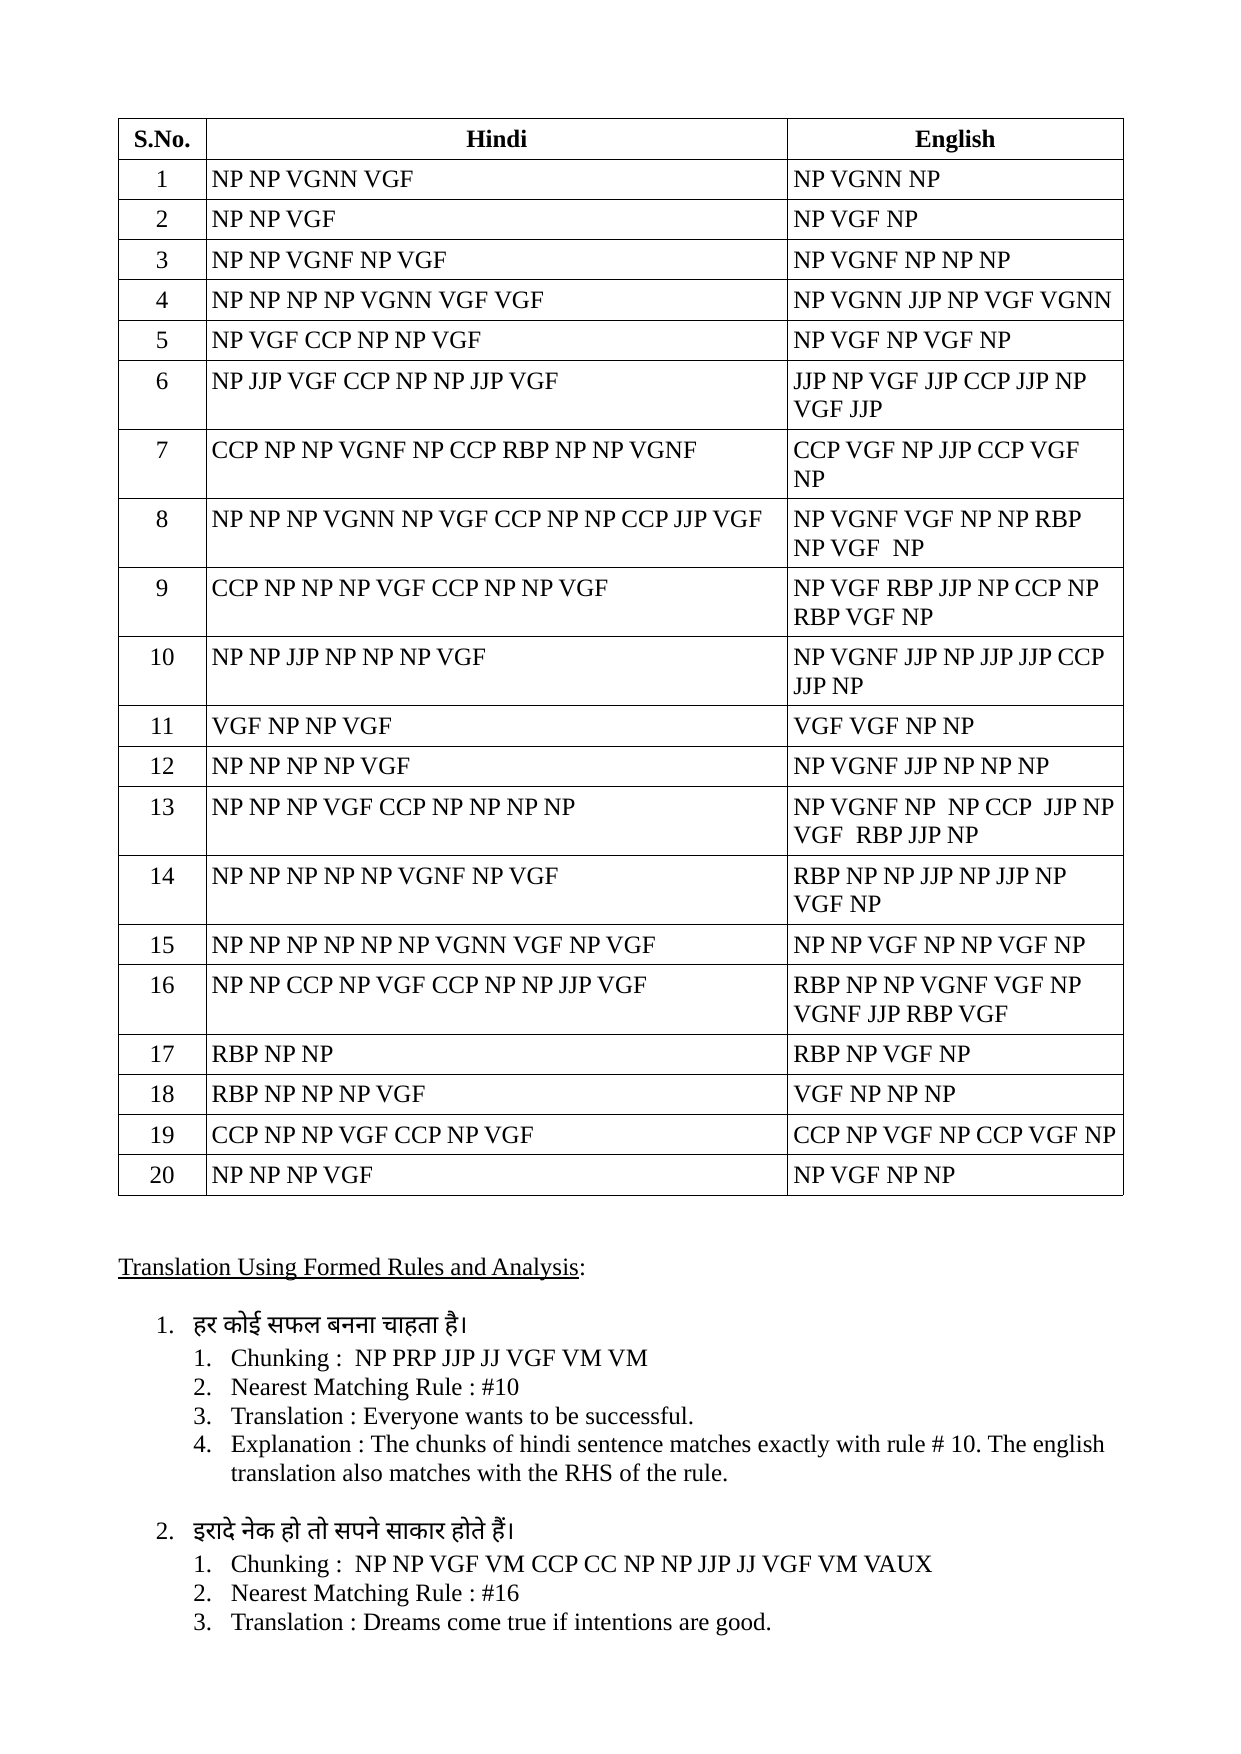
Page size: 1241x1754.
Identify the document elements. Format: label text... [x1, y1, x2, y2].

table_cell CCP VGF NP JJP CCP VGF NP [788, 430, 1123, 498]
table_cell NP NP VGF [207, 200, 787, 239]
table_cell 17 [119, 1035, 206, 1074]
table_cell RBP NP NP NP VGF [207, 1075, 787, 1114]
list Chunking : NP NP VGF VM CCP CC NP NP JJP JJ VGF VM VAUX [193, 1549, 1122, 1578]
table_cell NP VGF NP [788, 200, 1123, 239]
table_cell VGF NP NP VGF [207, 706, 787, 746]
table_cell 19 [119, 1115, 206, 1154]
table_cell 7 [119, 430, 206, 498]
list Translation : Dreams come true if intentions are good. [193, 1607, 1122, 1636]
table_cell 3 [119, 240, 206, 279]
table_cell 15 [119, 925, 206, 964]
table_cell CCP NP VGF NP CCP VGF NP [788, 1115, 1123, 1154]
text Translation Using Formed Rules and Analysis: [118, 1252, 1122, 1281]
table_cell CCP NP NP VGF CCP NP VGF [207, 1115, 787, 1154]
table_cell 14 [119, 856, 206, 924]
table_cell RBP NP NP [207, 1035, 787, 1074]
table_cell NP VGNN NP [788, 160, 1123, 199]
table_cell 20 [119, 1155, 206, 1195]
table_cell CCP NP NP NP VGF CCP NP NP VGF [207, 568, 787, 636]
table_cell 2 [119, 200, 206, 239]
table_cell NP NP NP VGF [207, 1155, 787, 1195]
table_cell 1 [119, 160, 206, 199]
table_cell NP VGF NP NP [788, 1155, 1123, 1195]
table_cell NP VGF NP VGF NP [788, 321, 1123, 360]
table_header English [788, 119, 1123, 158]
table_cell NP NP NP NP NP VGNF NP VGF [207, 856, 787, 924]
table_cell 12 [119, 747, 206, 786]
table_cell VGF VGF NP NP [788, 706, 1123, 746]
list Translation : Everyone wants to be successful. [193, 1401, 1122, 1429]
table_cell RBP NP NP JJP NP JJP NP VGF NP [788, 856, 1123, 924]
table_header Hindi [207, 119, 787, 158]
table_cell VGF NP NP NP [788, 1075, 1123, 1114]
table_cell NP NP NP VGF CCP NP NP NP NP [207, 787, 787, 855]
table_cell NP NP VGNF NP VGF [207, 240, 787, 279]
table_cell NP NP CCP NP VGF CCP NP NP JJP VGF [207, 965, 787, 1033]
list Nearest Matching Rule : #16 [193, 1578, 1122, 1607]
table_cell JJP NP VGF JJP CCP JJP NP VGF JJP [788, 361, 1123, 429]
list Explanation : The chunks of hindi sentence matches exactly with rule # 10. The english translation also matches with the RHS of the rule. [193, 1429, 1122, 1487]
table_cell NP JJP VGF CCP NP NP JJP VGF [207, 361, 787, 429]
list इरादे नेक हो तो सपने साकार होते हैं। [156, 1516, 1122, 1549]
table_cell NP VGNF JJP NP NP NP [788, 747, 1123, 786]
table_cell RBP NP VGF NP [788, 1035, 1123, 1074]
table_cell NP NP VGNN VGF [207, 160, 787, 199]
table_cell NP VGNF VGF NP NP RBP NP VGF NP [788, 499, 1123, 567]
table_cell RBP NP NP VGNF VGF NP VGNF JJP RBP VGF [788, 965, 1123, 1033]
list Chunking : NP PRP JJP JJ VGF VM VM [193, 1343, 1122, 1372]
table_cell NP VGNN JJP NP VGF VGNN [788, 280, 1123, 320]
table_cell 5 [119, 321, 206, 360]
table_cell NP NP NP NP VGNN VGF VGF [207, 280, 787, 320]
table_cell 13 [119, 787, 206, 855]
table_cell 10 [119, 637, 206, 705]
table_cell NP VGF CCP NP NP VGF [207, 321, 787, 360]
table_cell 18 [119, 1075, 206, 1114]
table_header S.No. [119, 119, 206, 158]
table_cell NP VGF RBP JJP NP CCP NP RBP VGF NP [788, 568, 1123, 636]
list हर कोई सफल बनना चाहता है। [156, 1310, 1122, 1343]
table_cell NP NP NP NP NP NP VGNN VGF NP VGF [207, 925, 787, 964]
table_cell NP VGNF NP NP NP [788, 240, 1123, 279]
table_cell NP NP VGF NP NP VGF NP [788, 925, 1123, 964]
list Nearest Matching Rule : #10 [193, 1372, 1122, 1401]
table_cell 16 [119, 965, 206, 1033]
table_cell NP NP JJP NP NP NP VGF [207, 637, 787, 705]
table_cell 8 [119, 499, 206, 567]
table_cell NP NP NP NP VGF [207, 747, 787, 786]
table_cell 9 [119, 568, 206, 636]
table_cell 4 [119, 280, 206, 320]
table_cell NP NP NP VGNN NP VGF CCP NP NP CCP JJP VGF [207, 499, 787, 567]
table_cell 6 [119, 361, 206, 429]
table_cell CCP NP NP VGNF NP CCP RBP NP NP VGNF [207, 430, 787, 498]
table_cell NP VGNF JJP NP JJP JJP CCP JJP NP [788, 637, 1123, 705]
table_cell NP VGNF NP NP CCP JJP NP VGF RBP JJP NP [788, 787, 1123, 855]
table_cell 11 [119, 706, 206, 746]
